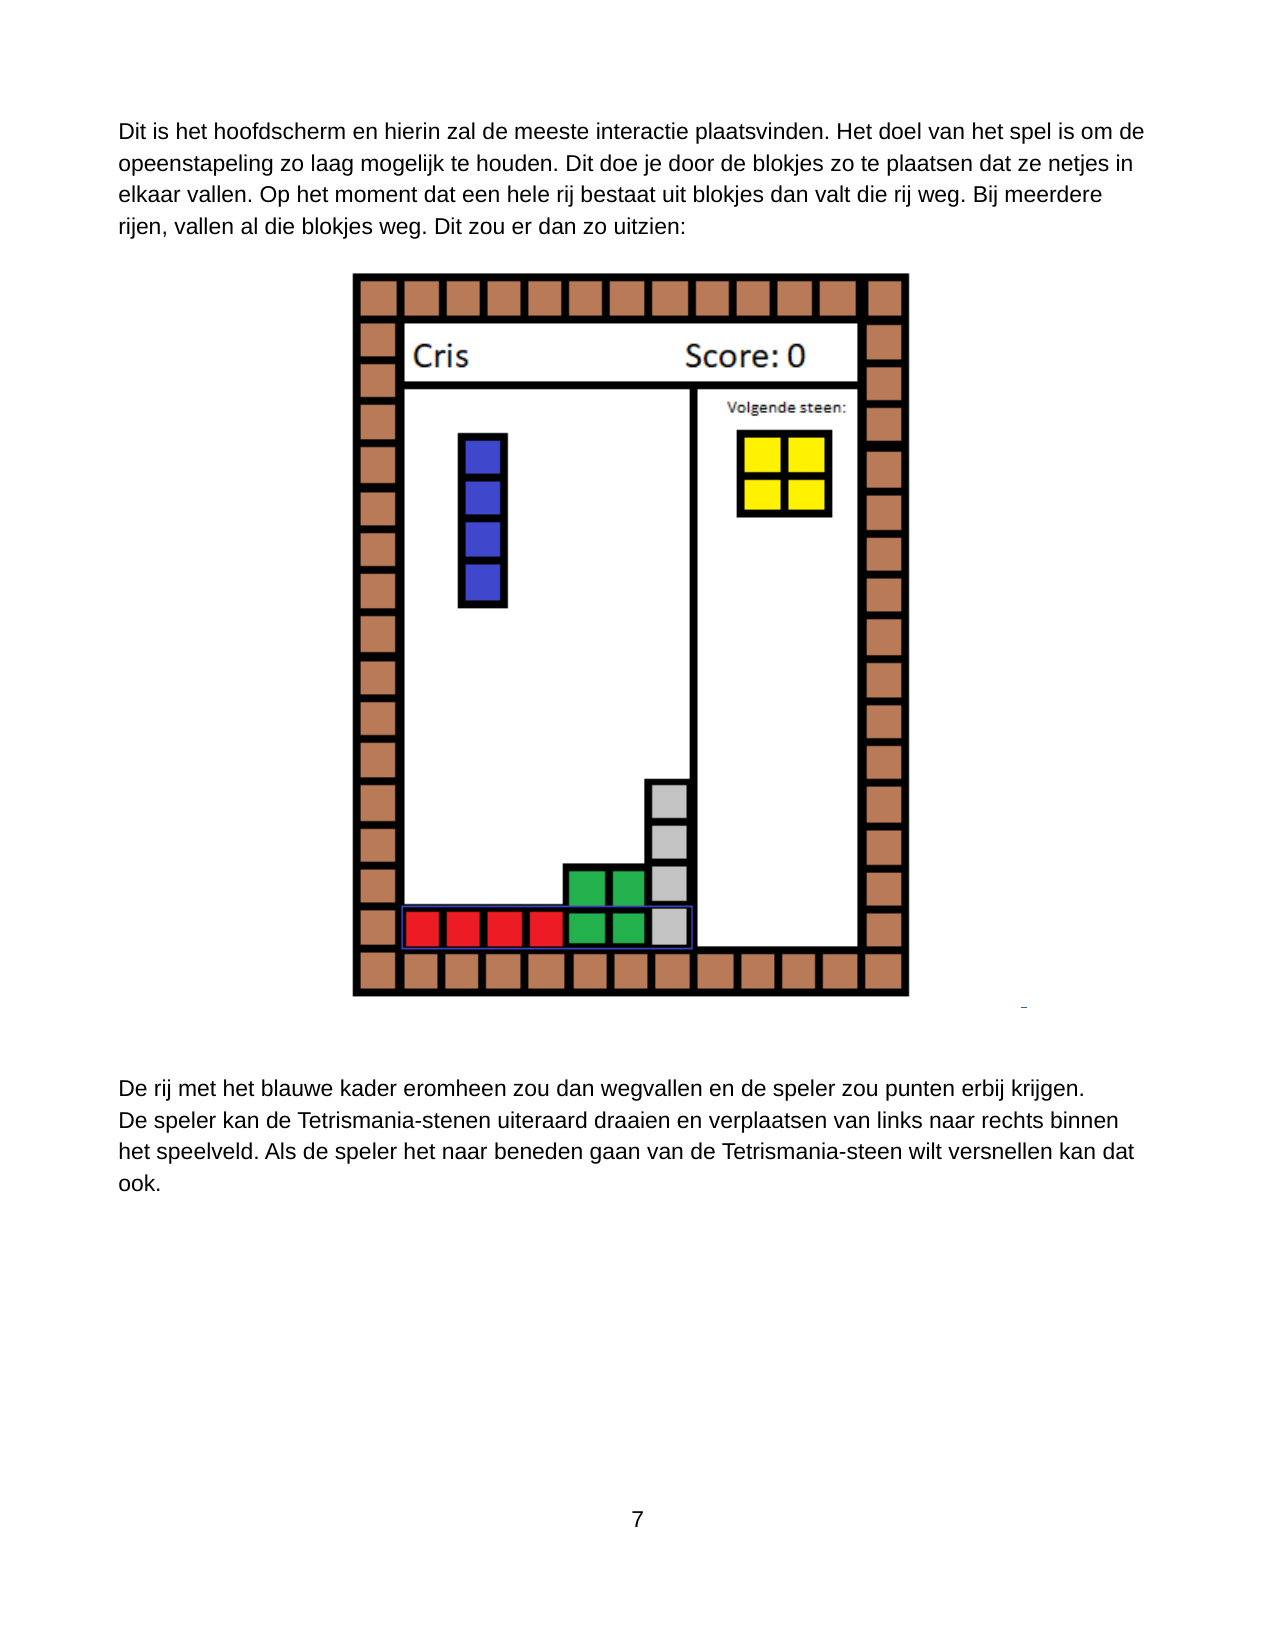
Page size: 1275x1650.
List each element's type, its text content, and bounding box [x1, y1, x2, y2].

text De rij met het blauwe kader eromheen zou dan wegvallen en de speler zou punten erbij krijgen. De speler kan de Tetrismania-stenen uiteraard draaien en verplaatsen van links naar rechts binnen het speelveld. Als de speler het naar beneden gaan van de Tetrismania-steen wilt versnellen kan dat ook. [118, 1075, 1157, 1196]
text Dit is het hoofdscherm en hierin zal de meeste interactie plaatsvinden. Het doel van het spel is om de opeenstapeling zo laag mogelijk te houden. Dit doe je door de blokjes zo te plaatsen dat ze netjes in elkaar vallen. Op het moment dat een hele rij bestaat uit blokjes dan valt die rij weg. Bij meerdere rijen, vallen al die blokjes weg. Dit zou er dan zo uitzien: [118, 118, 1157, 239]
picture [339, 258, 936, 1017]
